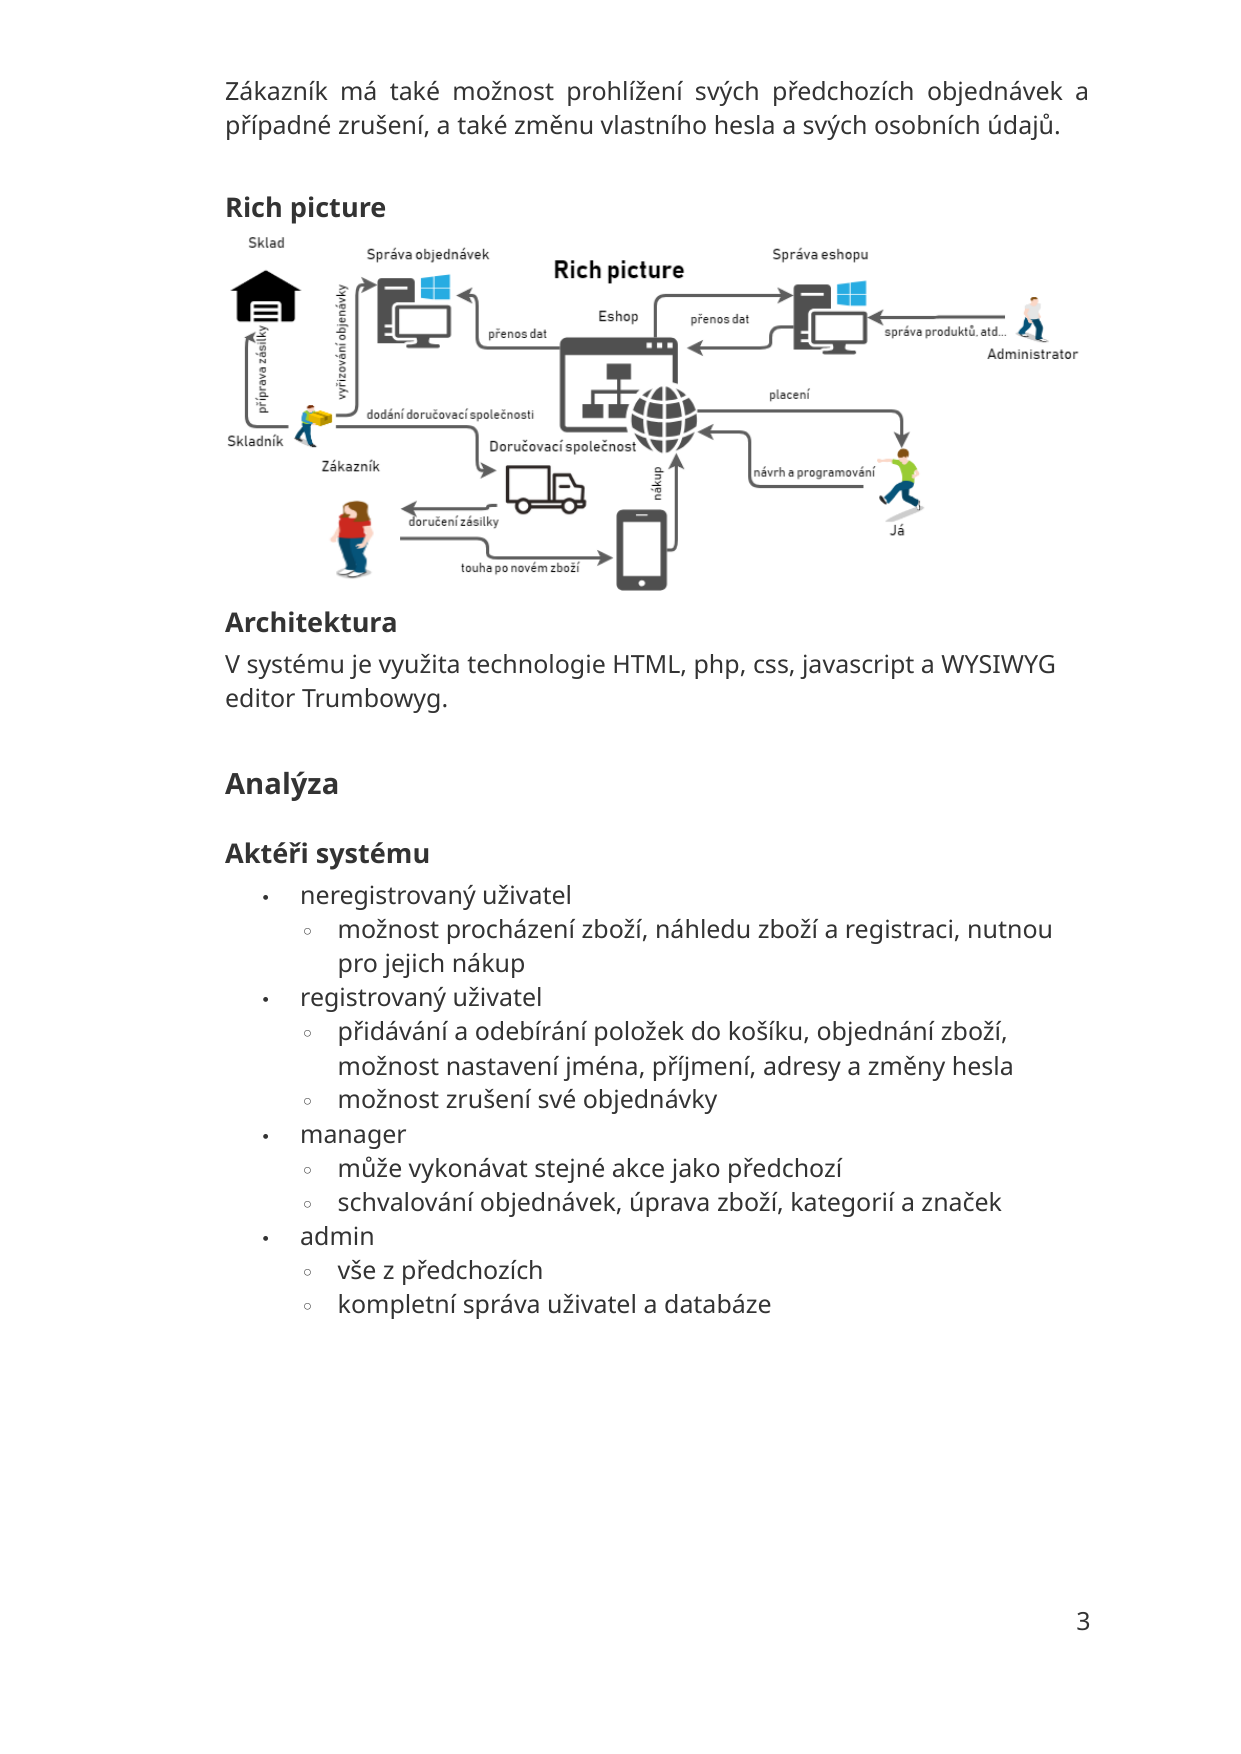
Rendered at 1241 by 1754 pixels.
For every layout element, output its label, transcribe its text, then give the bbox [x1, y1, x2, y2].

subtitle Rich picture [225, 189, 1090, 226]
list admin [262, 1218, 1090, 1252]
list registrovaný uživatel [262, 980, 1090, 1014]
list vše z předchozích [300, 1252, 1090, 1287]
text Zákazník má také možnost prohlížení svých předchozích objednávek a případné zrušení, a také změnu vlastního hesla a svých osobních údajů. [225, 74, 1090, 142]
subtitle Aktéři systému [225, 834, 1090, 871]
list přidávání a odebírání položek do košíku, objednání zboží, možnost nastavení jména, příjmení, adresy a změny hesla [300, 1014, 1090, 1082]
list může vykonávat stejné akce jako předchozí [300, 1150, 1090, 1184]
subtitle Analýza [225, 763, 1090, 803]
list kompletní správa uživatel a databáze [300, 1287, 1090, 1321]
text V systému je využita technologie HTML, php, css, javascript a WYSIWYG editor Trumbowyg. [225, 647, 1090, 715]
list neregistrovaný uživatel [262, 878, 1090, 912]
list možnost zrušení své objednávky [300, 1082, 1090, 1116]
list manager [262, 1116, 1090, 1150]
list schvalování objednávek, úprava zboží, kategorií a značek [300, 1184, 1090, 1218]
list možnost procházení zboží, náhledu zboží a registraci, nutnou pro jejich nákup [300, 912, 1090, 980]
subtitle Architektura [225, 603, 1090, 640]
